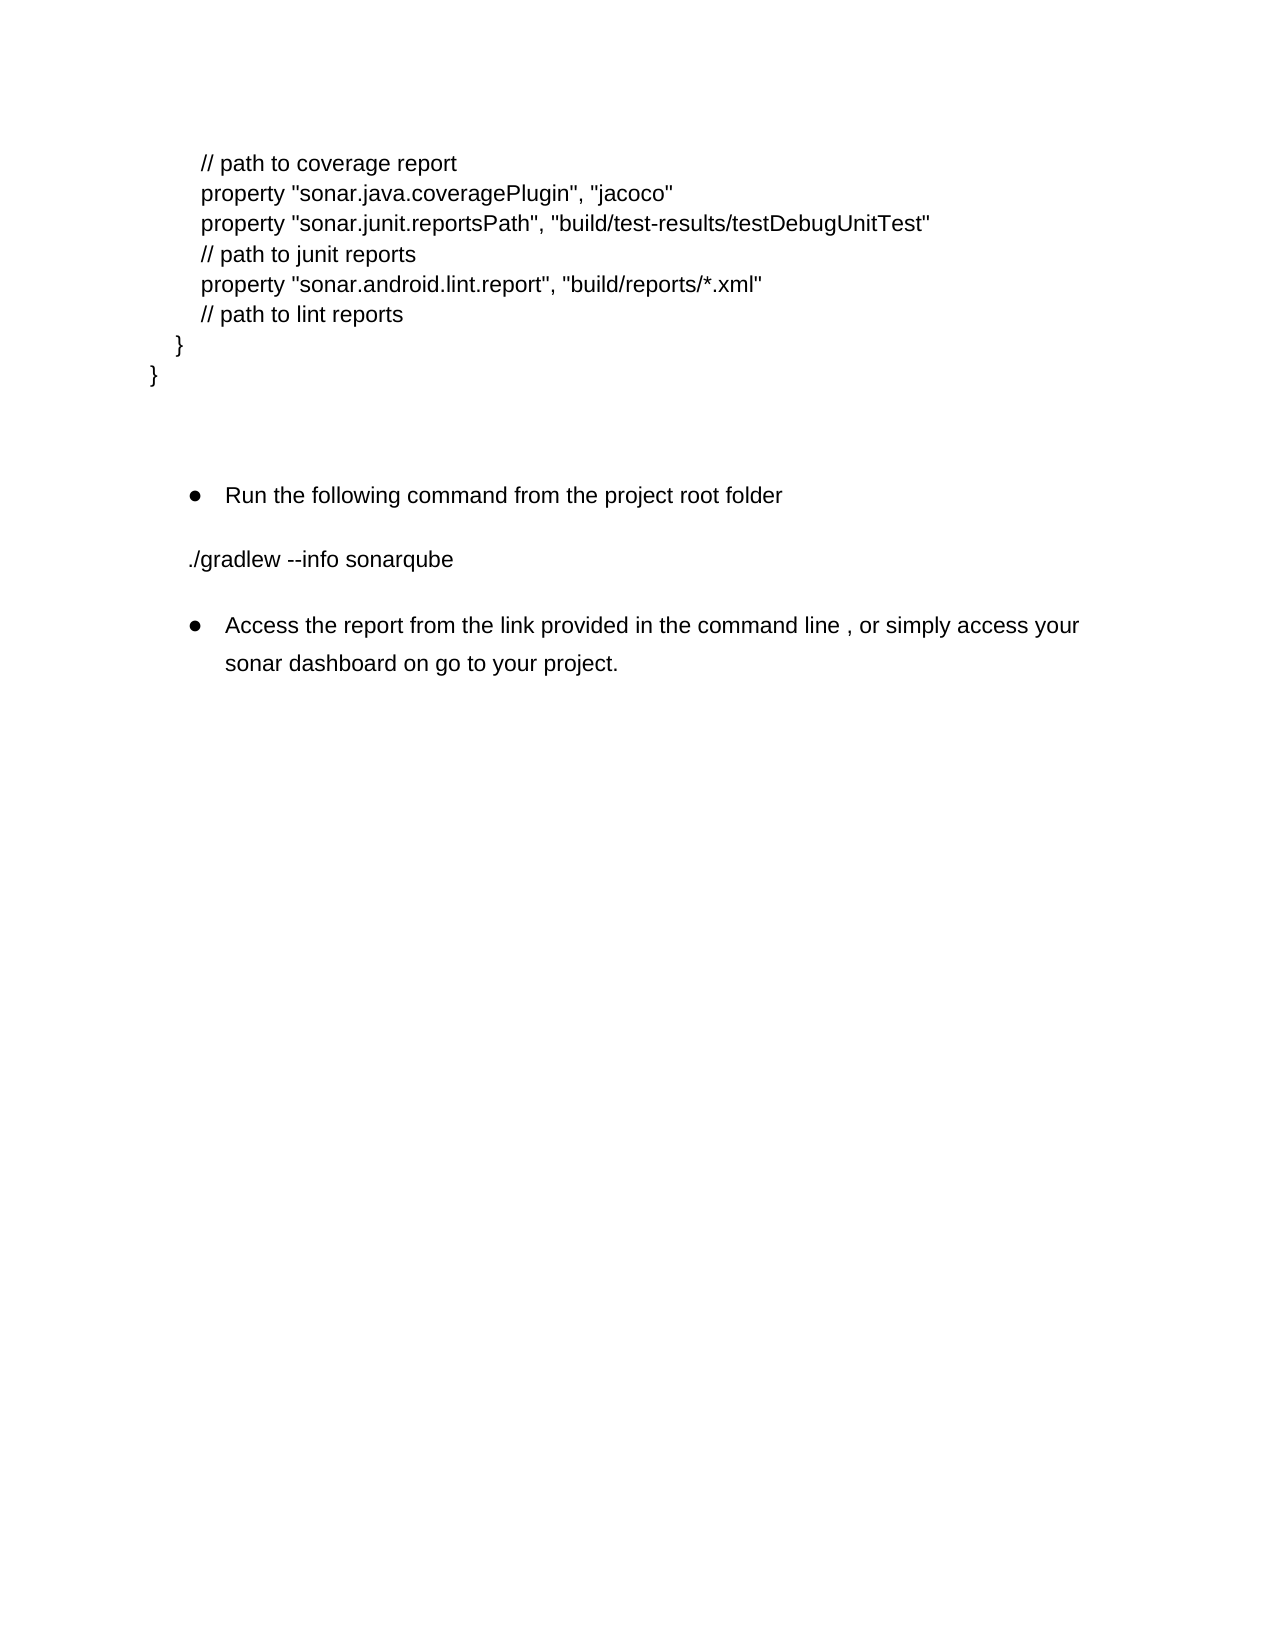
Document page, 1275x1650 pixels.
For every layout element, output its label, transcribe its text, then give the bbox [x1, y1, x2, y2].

text // path to coverage report property "sonar.java.coveragePlugin", "jacoco" property "sonar.junit.reportsPath", "build/test-results/testDebugUnitTest" // path to junit reports property "sonar.android.lint.report", "build/reports/*.xml" // path to lint reports } } [150, 150, 1125, 388]
list Run the following command from the project root folder [187, 480, 1125, 508]
list Access the report from the link provided in the command line , or simply access your sonar dashboard on go to your project. [187, 609, 1125, 676]
text ./gradlew --info sonarqube [187, 546, 1125, 573]
